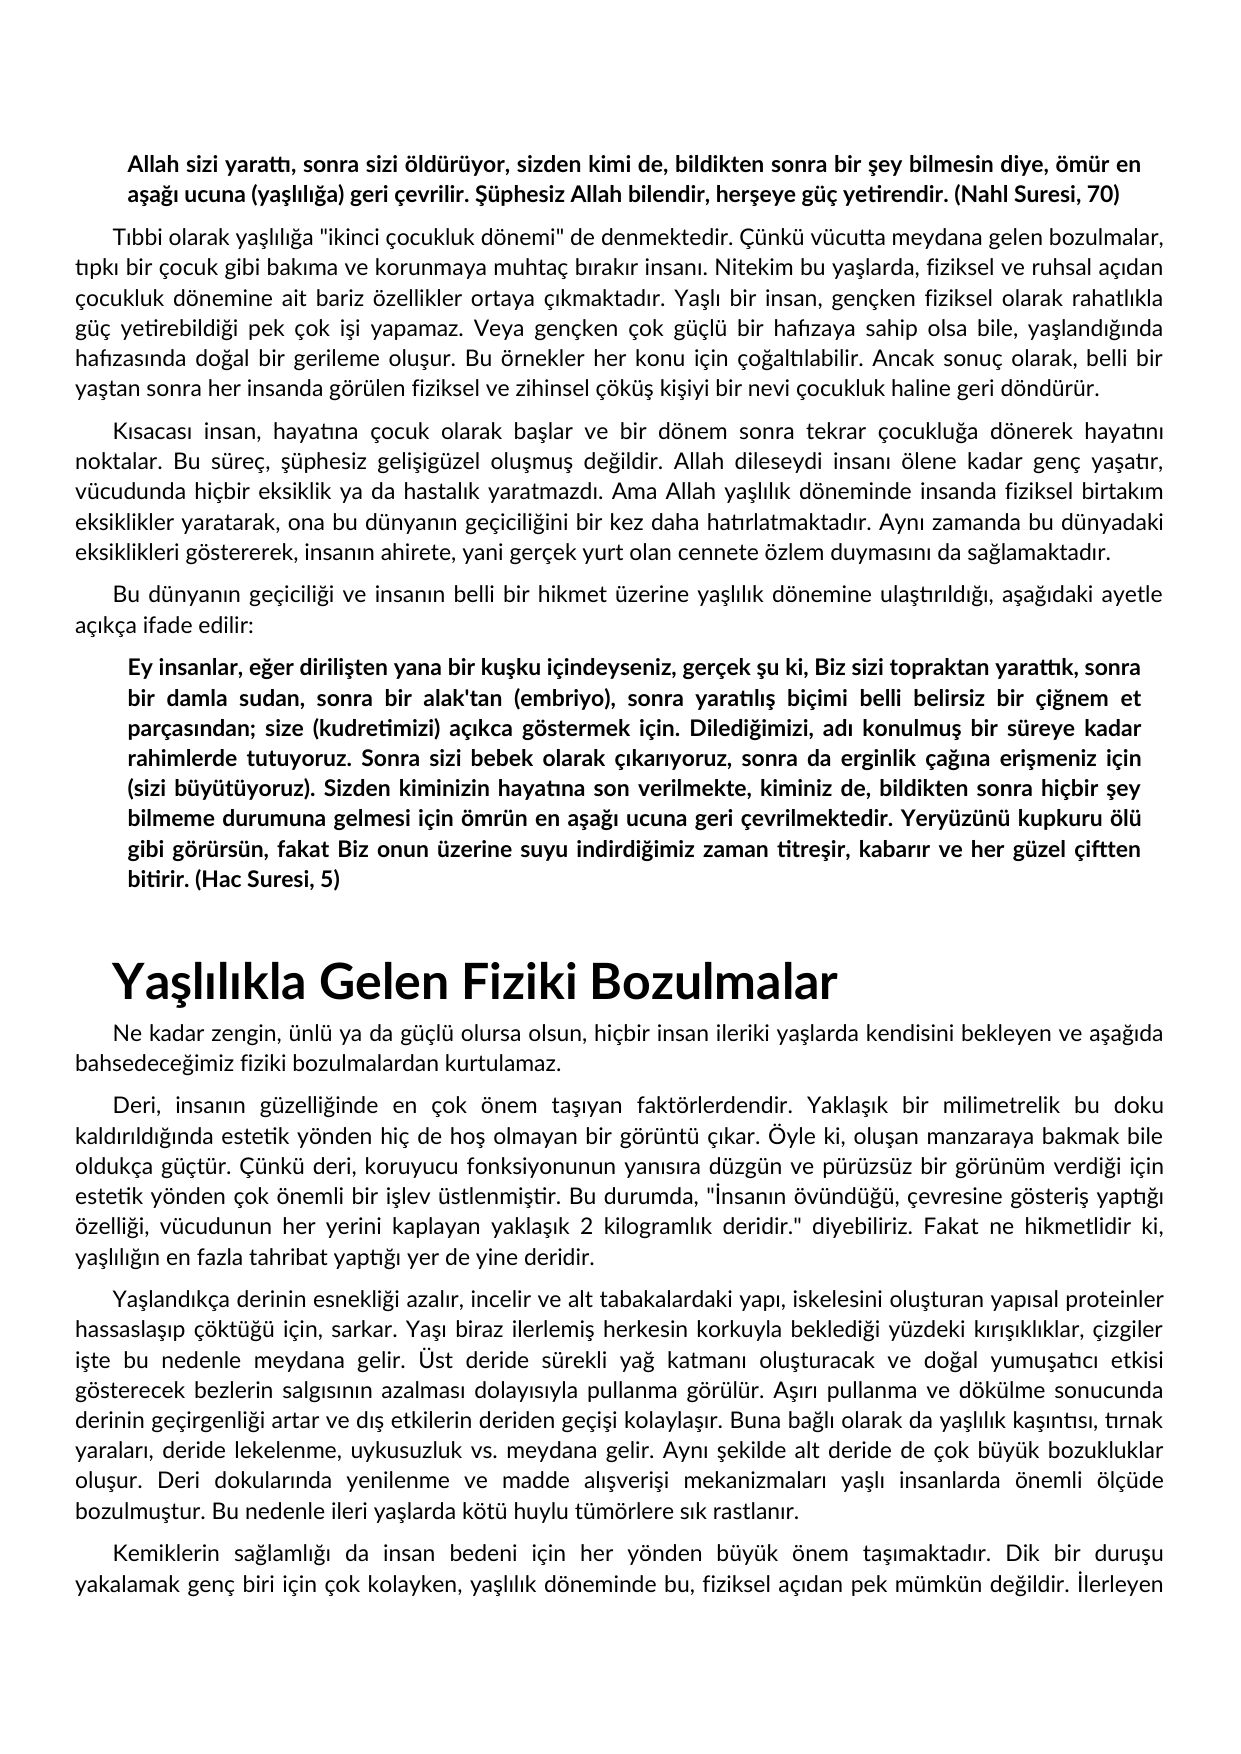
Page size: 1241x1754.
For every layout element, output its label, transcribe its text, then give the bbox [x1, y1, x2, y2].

text Ne kadar zengin, ünlü ya da güçlü olursa olsun, hiçbir insan ileriki yaşlarda kendisini bekleyen ve aşağıda bahsedeceğimiz fiziki bozulmalardan kurtulamaz. [75, 1018, 1165, 1076]
text Bu dünyanın geçiciliği ve insanın belli bir hikmet üzerine yaşlılık dönemine ulaştırıldığı, aşağıdaki ayetle açıkça ifade edilir: [75, 580, 1165, 638]
text Kısacası insan, hayatına çocuk olarak başlar ve bir dönem sonra tekrar çocukluğa dönerek hayatını noktalar. Bu süreç, şüphesiz gelişigüzel oluşmuş değildir. Allah dileseydi insanı ölene kadar genç yaşatır, vücudunda hiçbir eksiklik ya da hastalık yaratmazdı. Ama Allah yaşlılık döneminde insanda fiziksel birtakım eksiklikler yaratarak, ona bu dünyanın geçiciliğini bir kez daha hatırlatmaktadır. Aynı zamanda bu dünyadaki eksiklikleri göstererek, insanın ahirete, yani gerçek yurt olan cennete özlem duymasını da sağlamaktadır. [75, 417, 1165, 565]
text Kemiklerin sağlamlığı da insan bedeni için her yönden büyük önem taşımaktadır. Dik bir duruşu yakalamak genç biri için çok kolayken, yaşlılık döneminde bu, fiziksel açıdan pek mümkün değildir. İlerleyen [75, 1539, 1165, 1597]
text Deri, insanın güzelliğinde en çok önem taşıyan faktörlerdendir. Yaklaşık bir milimetrelik bu doku kaldırıldığında estetik yönden hiç de hoş olmayan bir görüntü çıkar. Öyle ki, oluşan manzaraya bakmak bile oldukça güçtür. Çünkü deri, koruyucu fonksiyonunun yanısıra düzgün ve pürüzsüz bir görünüm verdiği için estetik yönden çok önemli bir işlev üstlenmiştir. Bu durumda, "İnsanın övündüğü, çevresine gösteriş yaptığı özelliği, vücudunun her yerini kaplayan yaklaşık 2 kilogramlık deridir." diyebiliriz. Fakat ne hikmetlidir ki, yaşlılığın en fazla tahribat yaptığı yer de yine deridir. [75, 1091, 1165, 1270]
text Yaşlandıkça derinin esnekliği azalır, incelir ve alt tabakalardaki yapı, iskelesini oluşturan yapısal proteinler hassaslaşıp çöktüğü için, sarkar. Yaşı biraz ilerlemiş herkesin korkuyla beklediği yüzdeki kırışıklıklar, çizgiler işte bu nedenle meydana gelir. Üst deride sürekli yağ katmanı oluşturacak ve doğal yumuşatıcı etkisi gösterecek bezlerin salgısının azalması dolayısıyla pullanma görülür. Aşırı pullanma ve dökülme sonucunda derinin geçirgenliği artar ve dış etkilerin deriden geçişi kolaylaşır. Buna bağlı olarak da yaşlılık kaşıntısı, tırnak yaraları, deride lekelenme, uykusuzluk vs. meydana gelir. Aynı şekilde alt deride de çok büyük bozukluklar oluşur. Deri dokularında yenilenme ve madde alışverişi mekanizmaları yaşlı insanlarda önemli ölçüde bozulmuştur. Bu nedenle ileri yaşlarda kötü huylu tümörlere sık rastlanır. [75, 1285, 1165, 1524]
text Tıbbi olarak yaşlılığa "ikinci çocukluk dönemi" de denmektedir. Çünkü vücutta meydana gelen bozulmalar, tıpkı bir çocuk gibi bakıma ve korunmaya muhtaç bırakır insanı. Nitekim bu yaşlarda, fiziksel ve ruhsal açıdan çocukluk dönemine ait bariz özellikler ortaya çıkmaktadır. Yaşlı bir insan, gençken fiziksel olarak rahatlıkla güç yetirebildiği pek çok işi yapamaz. Veya gençken çok güçlü bir hafızaya sahip olsa bile, yaşlandığında hafızasında doğal bir gerileme oluşur. Bu örnekler her konu için çoğaltılabilir. Ancak sonuç olarak, belli bir yaştan sonra her insanda görülen fiziksel ve zihinsel çöküş kişiyi bir nevi çocukluk haline geri döndürür. [75, 223, 1165, 401]
subtitle Yaşlılıkla Gelen Fiziki Bozulmalar [112, 950, 1165, 1010]
text Allah sizi yarattı, sonra sizi öldürüyor, sizden kimi de, bildikten sonra bir şey bilmesin diye, ömür en aşağı ucuna (yaşlılığa) geri çevrilir. Şüphesiz Allah bilendir, herşeye güç yetirendir. (Nahl Suresi, 70) [127, 150, 1143, 208]
text Ey insanlar, eğer dirilişten yana bir kuşku içindeyseniz, gerçek şu ki, Biz sizi topraktan yarattık, sonra bir damla sudan, sonra bir alak'tan (embriyo), sonra yaratılış biçimi belli belirsiz bir çiğnem et parçasından; size (kudretimizi) açıkca göstermek için. Dilediğimizi, adı konulmuş bir süreye kadar rahimlerde tutuyoruz. Sonra sizi bebek olarak çıkarıyoruz, sonra da erginlik çağına erişmeniz için (sizi büyütüyoruz). Sizden kiminizin hayatına son verilmekte, kiminiz de, bildikten sonra hiçbir şey bilmeme durumuna gelmesi için ömrün en aşağı ucuna geri çevrilmektedir. Yeryüzünü kupkuru ölü gibi görürsün, fakat Biz onun üzerine suyu indirdiğimiz zaman titreşir, kabarır ve her güzel çiftten bitirir. (Hac Suresi, 5) [127, 653, 1143, 892]
